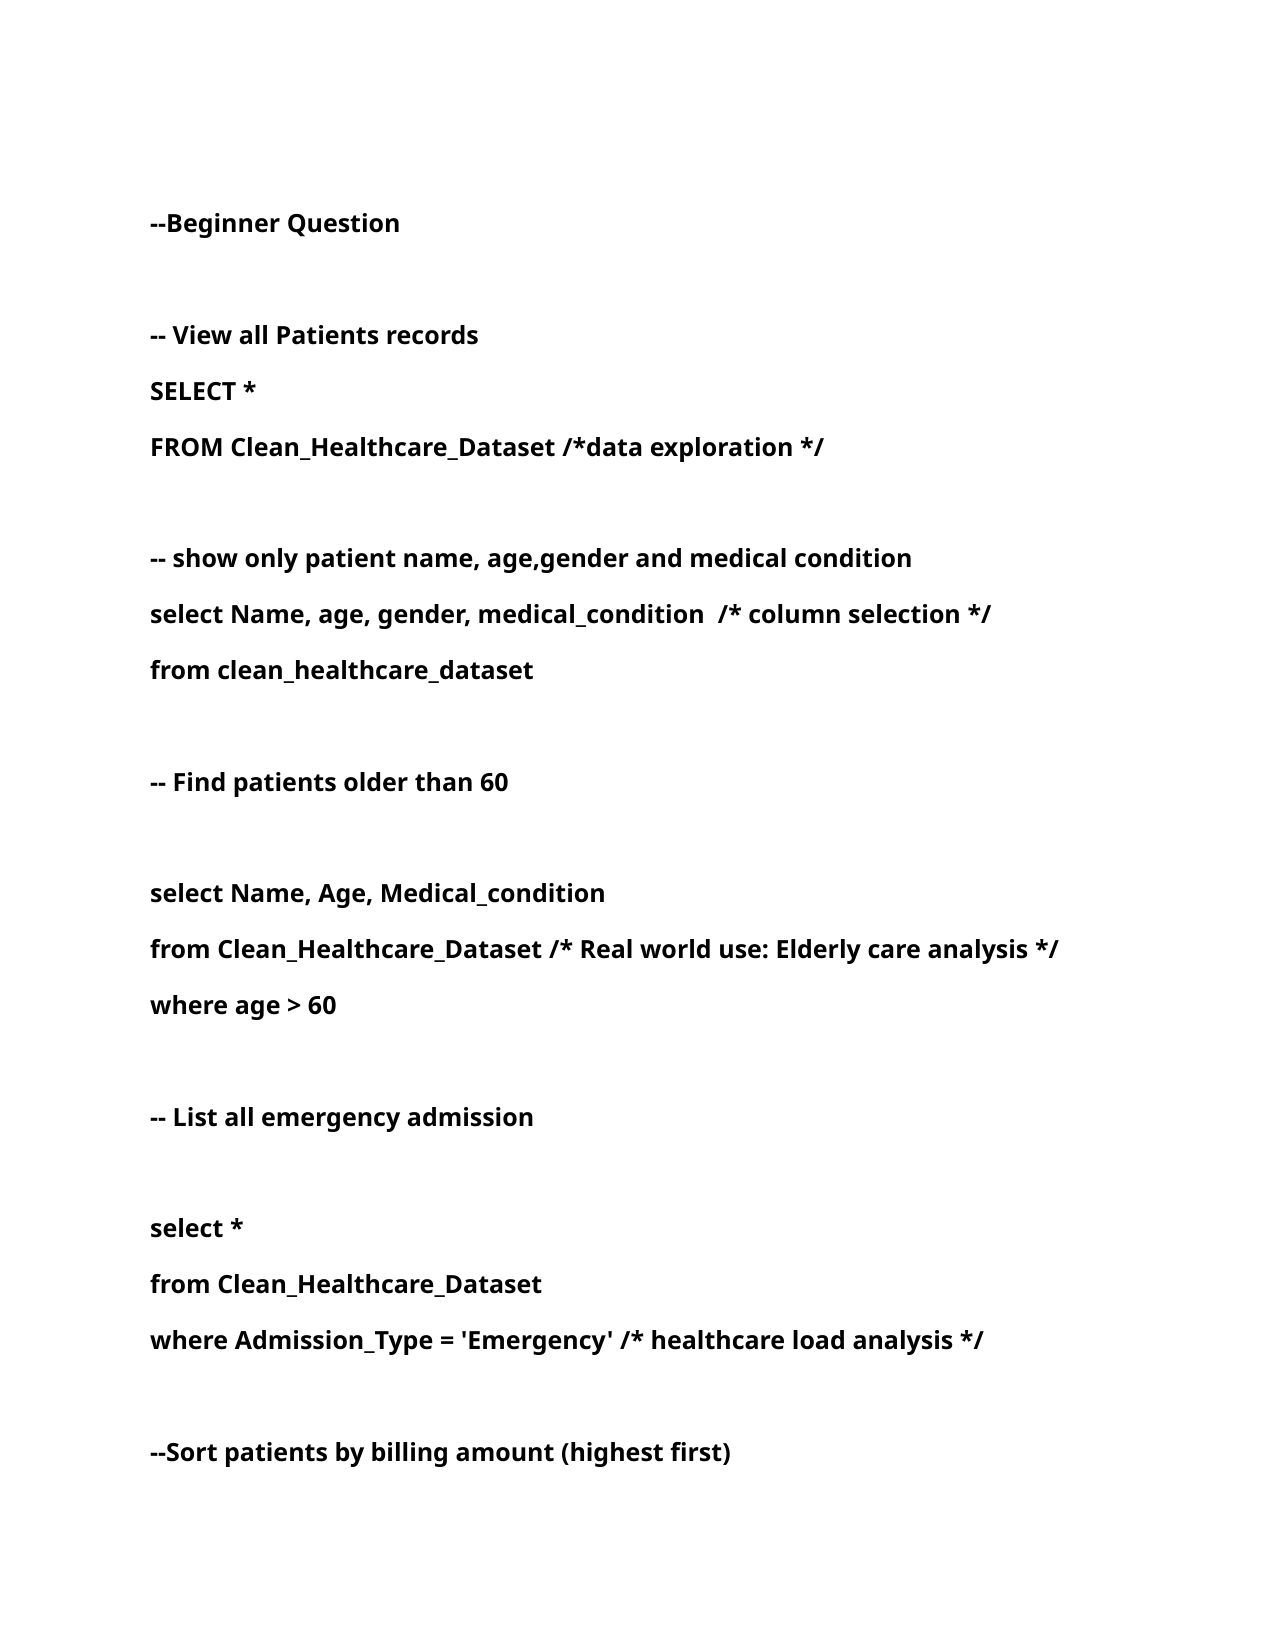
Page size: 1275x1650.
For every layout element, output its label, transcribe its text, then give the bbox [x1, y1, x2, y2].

text -- show only patient name, age,gender and medical condition [150, 541, 1125, 575]
text --Beginner Question [150, 206, 1125, 240]
text select Name, age, gender, medical_condition /* column selection */ [150, 597, 1125, 631]
text -- View all Patients records [150, 317, 1125, 352]
text select * [150, 1211, 1125, 1245]
text from Clean_Healthcare_Dataset /* Real world use: Elderly care analysis */ [150, 932, 1125, 966]
text from Clean_Healthcare_Dataset [150, 1267, 1125, 1301]
text -- List all emergency admission [150, 1099, 1125, 1133]
text select Name, Age, Medical_condition [150, 876, 1125, 910]
text where Admission_Type = 'Emergency' /* healthcare load analysis */ [150, 1322, 1125, 1357]
text --Sort patients by billing amount (highest first) [150, 1434, 1125, 1468]
text from clean_healthcare_dataset [150, 652, 1125, 687]
text where age > 60 [150, 987, 1125, 1022]
text SELECT * [150, 373, 1125, 407]
text FROM Clean_Healthcare_Dataset /*data exploration */ [150, 429, 1125, 463]
text -- Find patients older than 60 [150, 764, 1125, 798]
